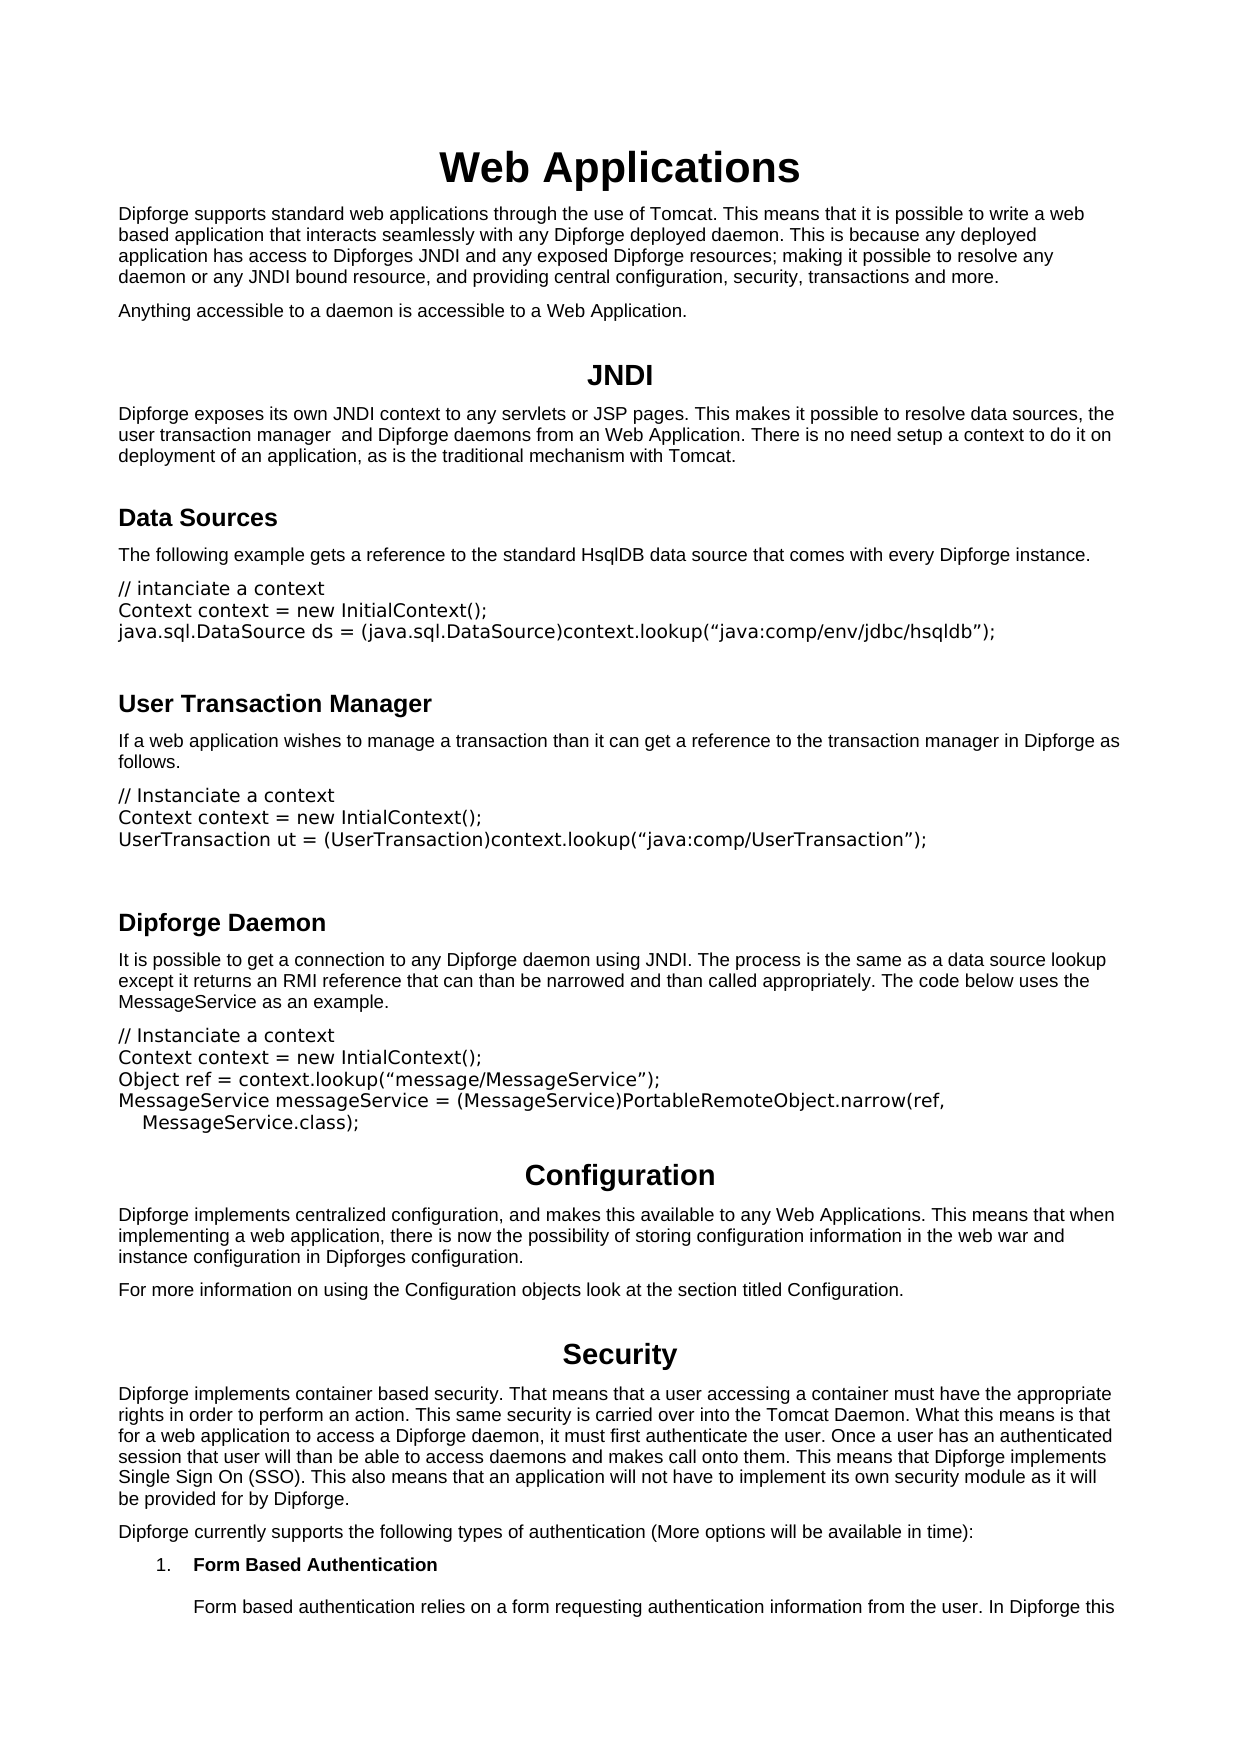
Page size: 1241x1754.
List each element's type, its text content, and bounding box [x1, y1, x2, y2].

text // Instanciate a context [118, 785, 1122, 807]
text Context context = new InitialContext(); [118, 600, 1122, 622]
text // intanciate a context [118, 578, 1122, 600]
text Dipforge currently supports the following types of authentication (More options will be available in time): [118, 1521, 1122, 1542]
subtitle User Transaction Manager [118, 690, 1122, 718]
text // Instanciate a context [118, 1025, 1122, 1047]
subtitle Data Sources [118, 504, 1122, 532]
subtitle JNDI [118, 358, 1122, 391]
subtitle Dipforge Daemon [118, 909, 1122, 937]
subtitle Configuration [118, 1159, 1122, 1192]
text MessageService messageService = (MessageService)PortableRemoteObject.narrow(ref, [118, 1091, 1122, 1112]
text It is possible to get a connection to any Dipforge daemon using JNDI. The process is the same as a data source lookup except it returns an RMI reference that can than be narrowed and than called appropriately. The code below uses the MessageService as an example. [118, 949, 1122, 1012]
text Dipforge implements centralized configuration, and makes this available to any Web Applications. This means that when implementing a web application, there is now the possibility of storing configuration information in the web war and instance configuration in Dipforges configuration. [118, 1204, 1122, 1267]
text java.sql.DataSource ds = (java.sql.DataSource)context.lookup(“java:comp/env/jdbc/hsqldb”); [118, 622, 1122, 643]
text Context context = new IntialContext(); [118, 807, 1122, 829]
subtitle Security [118, 1338, 1122, 1371]
text Dipforge supports standard web applications through the use of Tomcat. This means that it is possible to write a web based application that interacts seamlessly with any Dipforge deployed daemon. This is because any deployed application has access to Dipforges JNDI and any exposed Dipforge resources; making it possible to resolve any daemon or any JNDI bound resource, and providing central configuration, security, transactions and more. [118, 204, 1122, 288]
text Anything accessible to a daemon is accessible to a Web Application. [118, 300, 1122, 321]
text UserTransaction ut = (UserTransaction)context.lookup(“java:comp/UserTransaction”); [118, 829, 1122, 851]
text MessageService.class); [118, 1112, 1122, 1134]
text For more information on using the Configuration objects look at the section titled Configuration. [118, 1280, 1122, 1301]
text Context context = new IntialContext(); [118, 1047, 1122, 1069]
text If a web application wishes to manage a transaction than it can get a reference to the transaction manager in Dipforge as follows. [118, 731, 1122, 773]
text The following example gets a reference to the standard HsqlDB data source that comes with every Dipforge instance. [118, 544, 1122, 565]
list Form Based Authentication Form based authentication relies on a form requesting authentication information from the user. In Dipforge this [156, 1555, 1122, 1618]
text Dipforge implements container based security. That means that a user accessing a container must have the appropriate rights in order to perform an action. This same security is carried over into the Tomcat Daemon. What this means is that for a web application to access a Dipforge daemon, it must first authenticate the user. Once a user has an authenticated session that user will than be able to access daemons and makes call onto them. This means that Dipforge implements Single Sign On (SSO). This also means that an application will not have to implement its own security module as it will be provided for by Dipforge. [118, 1383, 1122, 1509]
text Object ref = context.lookup(“message/MessageService”); [118, 1069, 1122, 1091]
subtitle Web Applications [118, 143, 1122, 191]
text Dipforge exposes its own JNDI context to any servlets or JSP pages. This makes it possible to resolve data sources, the user transaction manager and Dipforge daemons from an Web Application. There is no need setup a context to do it on deployment of an application, as is the traditional mechanism with Tomcat. [118, 404, 1122, 466]
